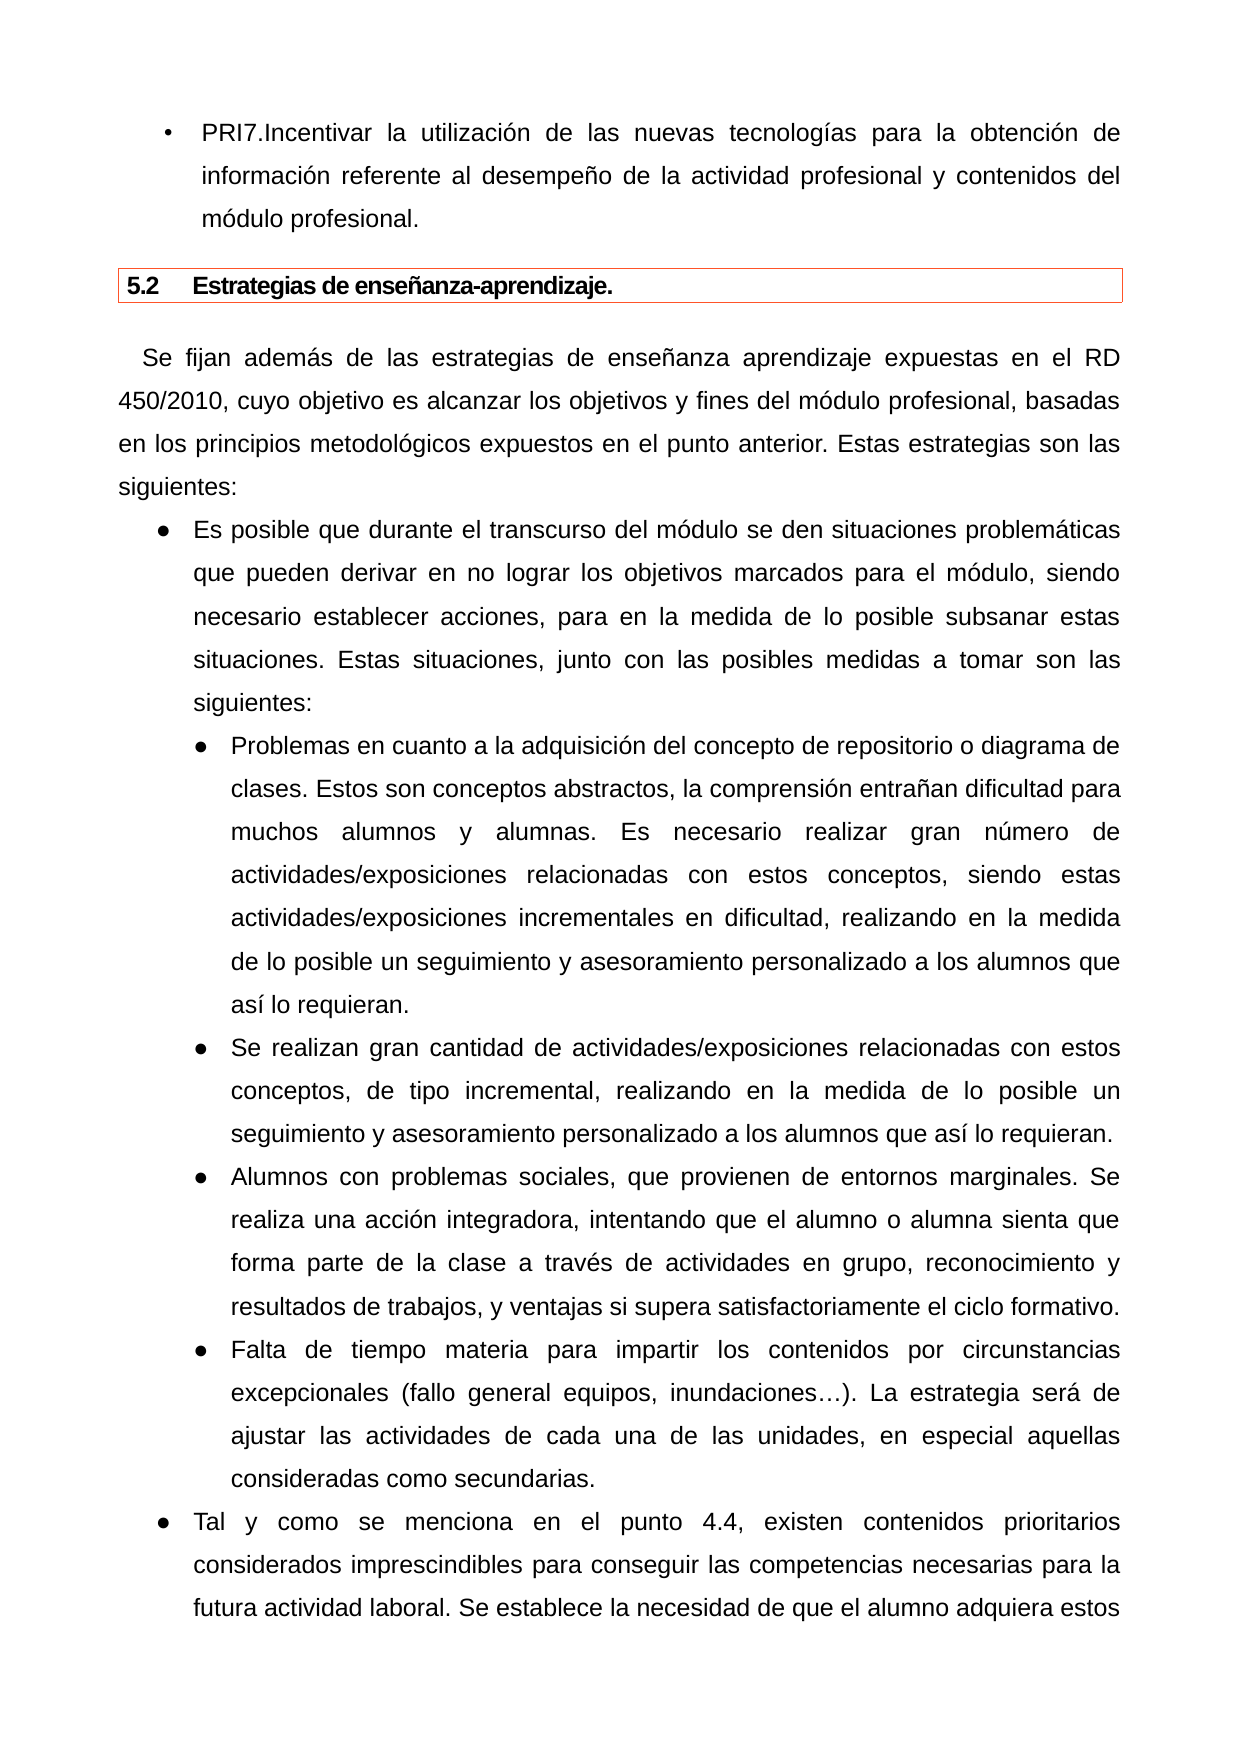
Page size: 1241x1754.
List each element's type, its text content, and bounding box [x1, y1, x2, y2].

list Problemas en cuanto a la adquisición del concepto de repositorio o diagrama de clases. Estos son conceptos abstractos, la comprensión entrañan dificultad para muchos alumnos y alumnas. Es necesario realizar gran número de actividades/exposiciones relacionadas con estos conceptos, siendo estas actividades/exposiciones incrementales en dificultad, realizando en la medida de lo posible un seguimiento y asesoramiento personalizado a los alumnos que así lo requieran. [193, 731, 1122, 1018]
list Es posible que durante el transcurso del módulo se den situaciones problemáticas que pueden derivar en no lograr los objetivos marcados para el módulo, siendo necesario establecer acciones, para en la medida de lo posible subsanar estas situaciones. Estas situaciones, junto con las posibles medidas a tomar son las siguientes: [156, 515, 1122, 716]
list Se realizan gran cantidad de actividades/exposiciones relacionadas con estos conceptos, de tipo incremental, realizando en la medida de lo posible un seguimiento y asesoramiento personalizado a los alumnos que así lo requieran. [193, 1033, 1122, 1148]
text Se fijan además de las estrategias de enseñanza aprendizaje expuestas en el RD 450/2010, cuyo objetivo es alcanzar los objetivos y fines del módulo profesional, basadas en los principios metodológicos expuestos en el punto anterior. Estas estrategias son las siguientes: [118, 343, 1122, 501]
list Falta de tiempo materia para impartir los contenidos por circunstancias excepcionales (fallo general equipos, inundaciones…). La estrategia será de ajustar las actividades de cada una de las unidades, en especial aquellas consideradas como secundarias. [193, 1334, 1122, 1493]
list Tal y como se menciona en el punto 4.4, existen contenidos prioritarios considerados imprescindibles para conseguir las competencias necesarias para la futura actividad laboral. Se establece la necesidad de que el alumno adquiera estos [156, 1507, 1122, 1622]
list Alumnos con problemas sociales, que provienen de entornos marginales. Se realiza una acción integradora, intentando que el alumno o alumna sienta que forma parte de la clase a través de actividades en grupo, reconocimiento y resultados de trabajos, y ventajas si supera satisfactoriamente el ciclo formativo. [193, 1162, 1122, 1320]
list PRI7.Incentivar la utilización de las nuevas tecnologías para la obtención de información referente al desempeño de la actividad profesional y contenidos del módulo profesional. [164, 118, 1122, 233]
subtitle Estrategias de enseñanza-aprendizaje. [119, 269, 1122, 302]
